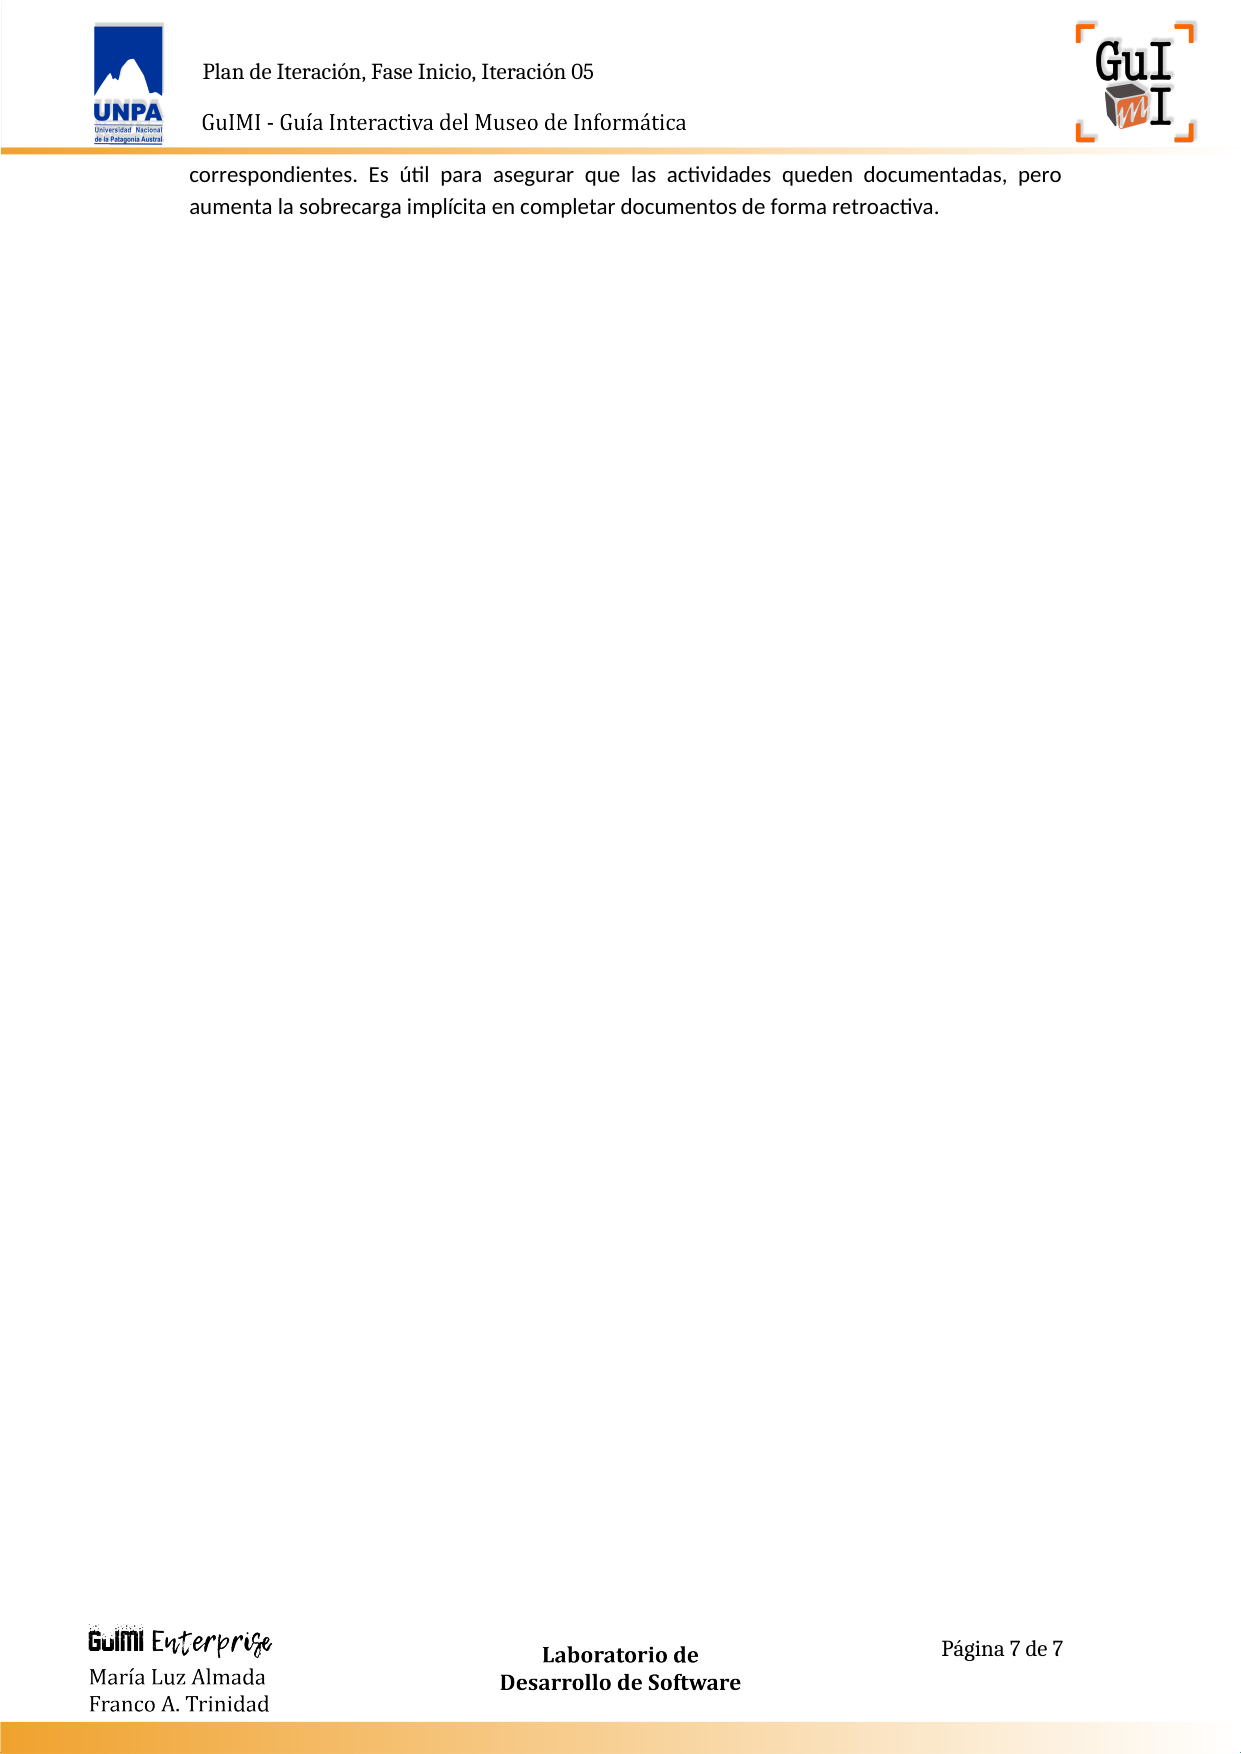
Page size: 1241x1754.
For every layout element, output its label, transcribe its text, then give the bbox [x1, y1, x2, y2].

picture [0, 1613, 1241, 1754]
picture [0, 0, 1241, 155]
text correspondientes. Es útil para asegurar que las actividades queden documentadas, pero aumenta la sobrecarga implícita en completar documentos de forma retroactiva. [188, 160, 1063, 220]
